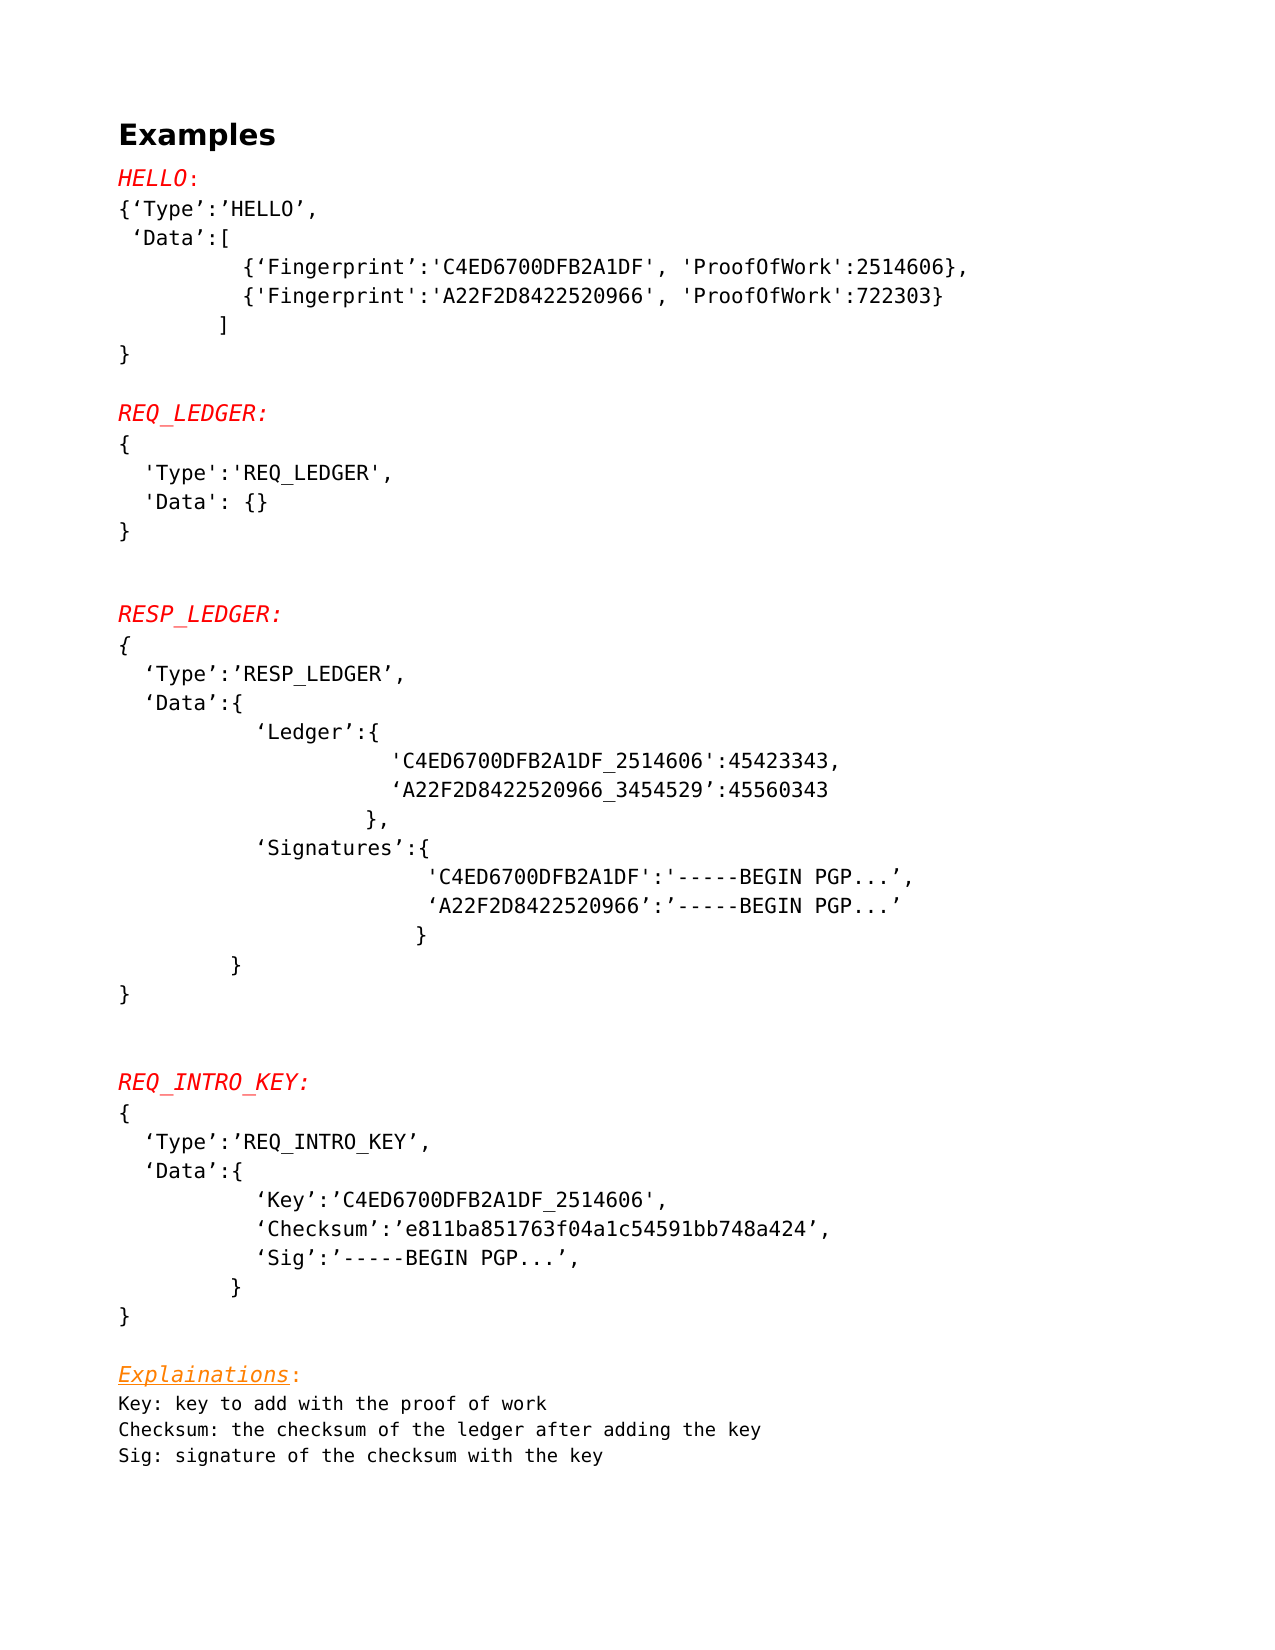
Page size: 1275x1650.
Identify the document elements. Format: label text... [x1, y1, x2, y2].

text Checksum: the checksum of the ledger after adding the key [118, 1419, 1157, 1441]
text } [118, 342, 1157, 366]
text 'C4ED6700DFB2A1DF_2514606':45423343, [118, 749, 1157, 773]
text RESP_LEDGER: [118, 601, 1157, 628]
text ‘Key’:’C4ED6700DFB2A1DF_2514606', [118, 1188, 1157, 1212]
text HELLO: [118, 165, 1157, 191]
text 'Data': {} [118, 490, 1157, 514]
text } [118, 1304, 1157, 1328]
text { [118, 1101, 1157, 1125]
text { [118, 432, 1157, 456]
text { [118, 633, 1157, 657]
text REQ_LEDGER: [118, 400, 1157, 427]
text REQ_INTRO_KEY: [118, 1069, 1157, 1096]
subtitle Examples [118, 118, 1157, 152]
text 'C4ED6700DFB2A1DF':'-----BEGIN PGP...’, [118, 865, 1157, 890]
text {‘Fingerprint’:'C4ED6700DFB2A1DF', 'ProofOfWork':2514606}, [118, 255, 1157, 279]
text {‘Type’:’HELLO’, [118, 197, 1157, 221]
text ‘Signatures’:{ [118, 836, 1157, 861]
text ‘A22F2D8422520966’:’-----BEGIN PGP...’ [118, 894, 1157, 919]
text } [118, 982, 1157, 1006]
text } [118, 1275, 1157, 1299]
text ‘A22F2D8422520966_3454529’:45560343 [118, 778, 1157, 802]
text ‘Type’:’REQ_INTRO_KEY’, [118, 1130, 1157, 1154]
text Sig: signature of the checksum with the key [118, 1446, 1157, 1467]
text ‘Data’:{ [118, 1159, 1157, 1183]
text 'Type':'REQ_LEDGER', [118, 461, 1157, 486]
text } [118, 923, 1157, 948]
text ] [118, 313, 1157, 337]
text Explainations: [118, 1362, 1157, 1388]
text ‘Type’:’RESP_LEDGER’, [118, 662, 1157, 686]
text ‘Ledger’:{ [118, 720, 1157, 744]
text ‘Checksum’:’e811ba851763f04a1c54591bb748a424’, [118, 1217, 1157, 1241]
text Key: key to add with the proof of work [118, 1393, 1157, 1415]
text } [118, 519, 1157, 544]
text } [118, 953, 1157, 977]
text }, [118, 807, 1157, 832]
text {'Fingerprint':'A22F2D8422520966', 'ProofOfWork':722303} [118, 284, 1157, 308]
text ‘Data’:[ [118, 226, 1157, 250]
text ‘Sig’:’-----BEGIN PGP...’, [118, 1246, 1157, 1270]
text ‘Data’:{ [118, 691, 1157, 715]
